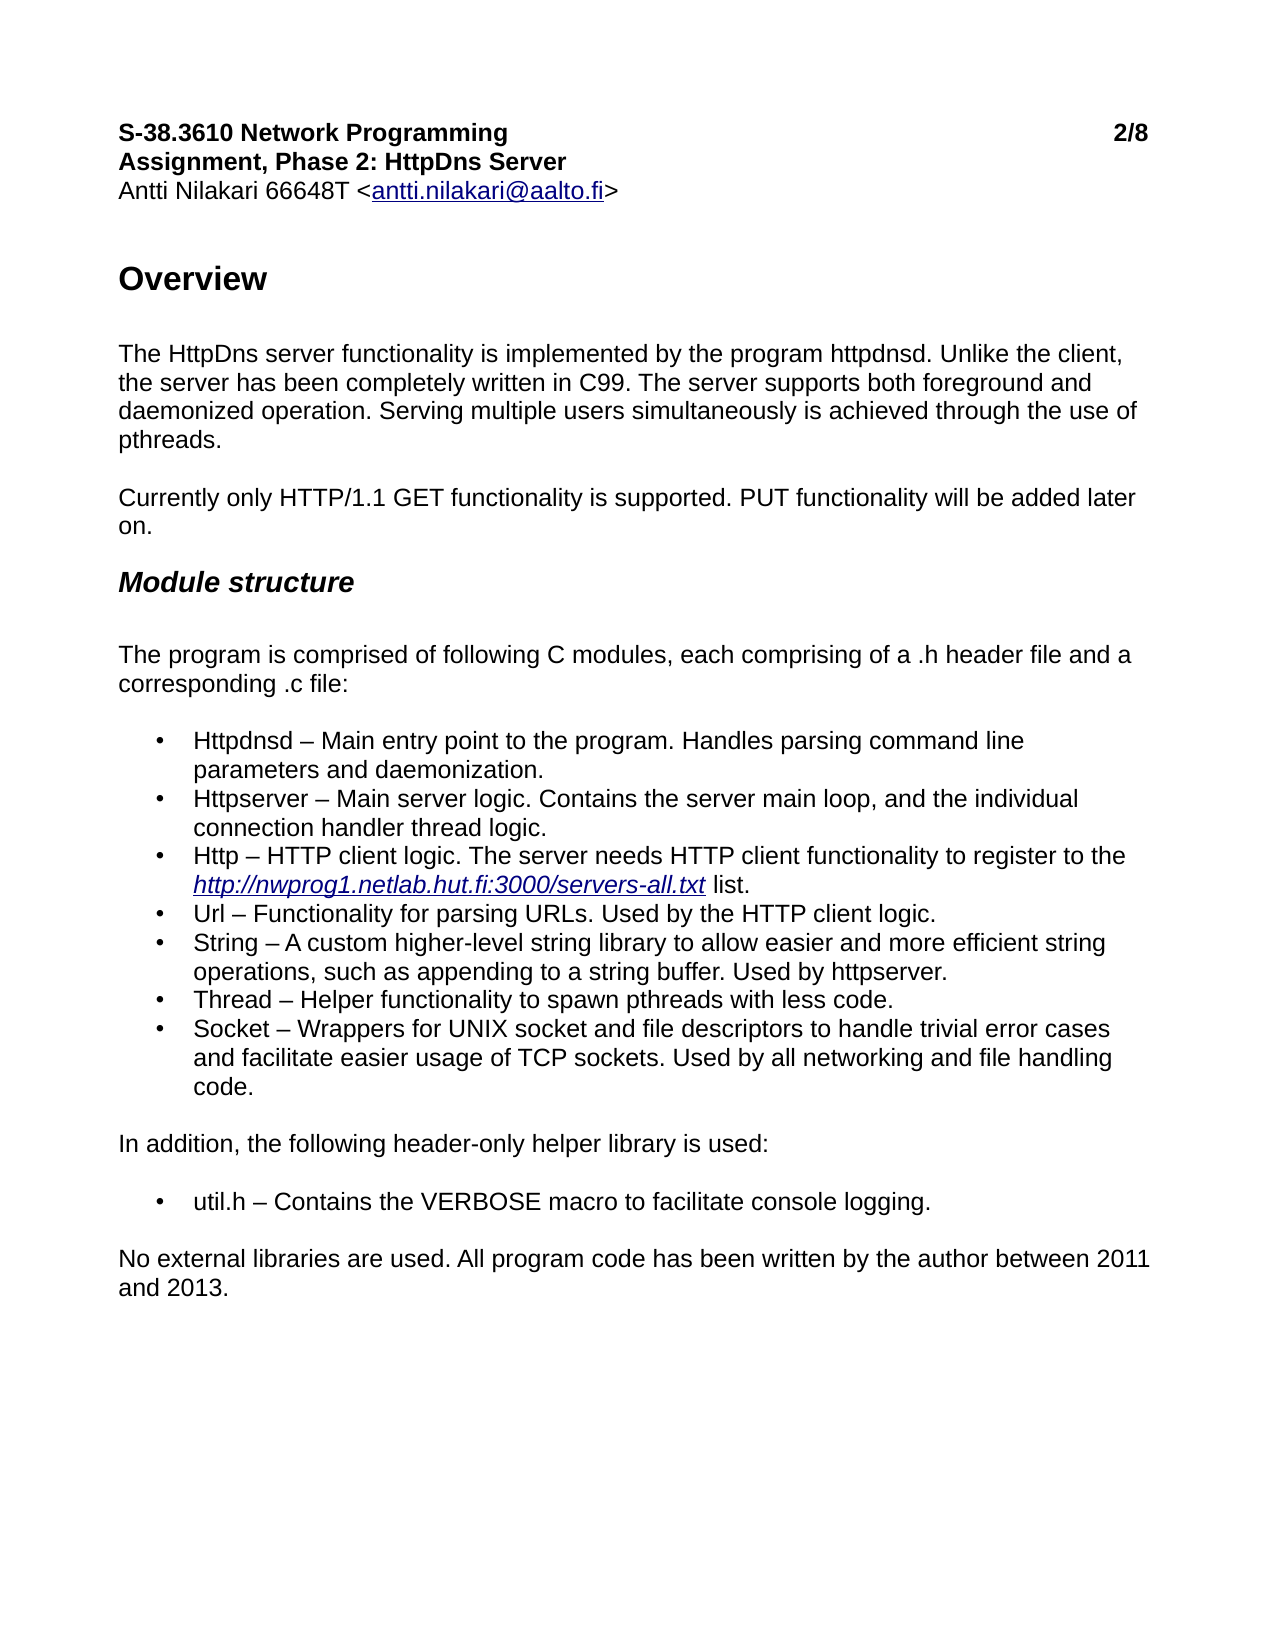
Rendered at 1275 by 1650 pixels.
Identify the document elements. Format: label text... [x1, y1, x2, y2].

list Httpserver – Main server logic. Contains the server main loop, and the individual connection handler thread logic. [156, 784, 1157, 841]
text Currently only HTTP/1.1 GET functionality is supported. PUT functionality will be added later on. [118, 482, 1157, 540]
list Thread – Helper functionality to spawn pthreads with less code. [156, 985, 1157, 1014]
list String – A custom higher-level string library to allow easier and more efficient string operations, such as appending to a string buffer. Used by httpserver. [156, 928, 1157, 985]
list Url – Functionality for parsing URLs. Used by the HTTP client logic. [156, 899, 1157, 928]
list Httpdnsd – Main entry point to the program. Handles parsing command line parameters and daemonization. [156, 726, 1157, 784]
subtitle Overview [118, 259, 1157, 297]
list Http – HTTP client logic. The server needs HTTP client functionality to register to the http://nwprog1.netlab.hut.fi:3000/servers-all.txt list. [156, 841, 1157, 899]
list util.h – Contains the VERBOSE macro to facilitate console logging. [156, 1187, 1157, 1216]
text The program is comprised of following C modules, each comprising of a .h header file and a corresponding .c file: [118, 640, 1157, 697]
subtitle Module structure [118, 565, 1157, 598]
text No external libraries are used. All program code has been written by the author between 2011 and 2013. [118, 1244, 1157, 1302]
text In addition, the following header-only helper library is used: [118, 1129, 1157, 1158]
list Socket – Wrappers for UNIX socket and file descriptors to handle trivial error cases and facilitate easier usage of TCP sockets. Used by all networking and file handling code. [156, 1014, 1157, 1101]
text The HttpDns server functionality is implemented by the program httpdnsd. Unlike the client, the server has been completely written in C99. The server supports both foreground and daemonized operation. Serving multiple users simultaneously is achieved through the use of pthreads. [118, 339, 1157, 454]
